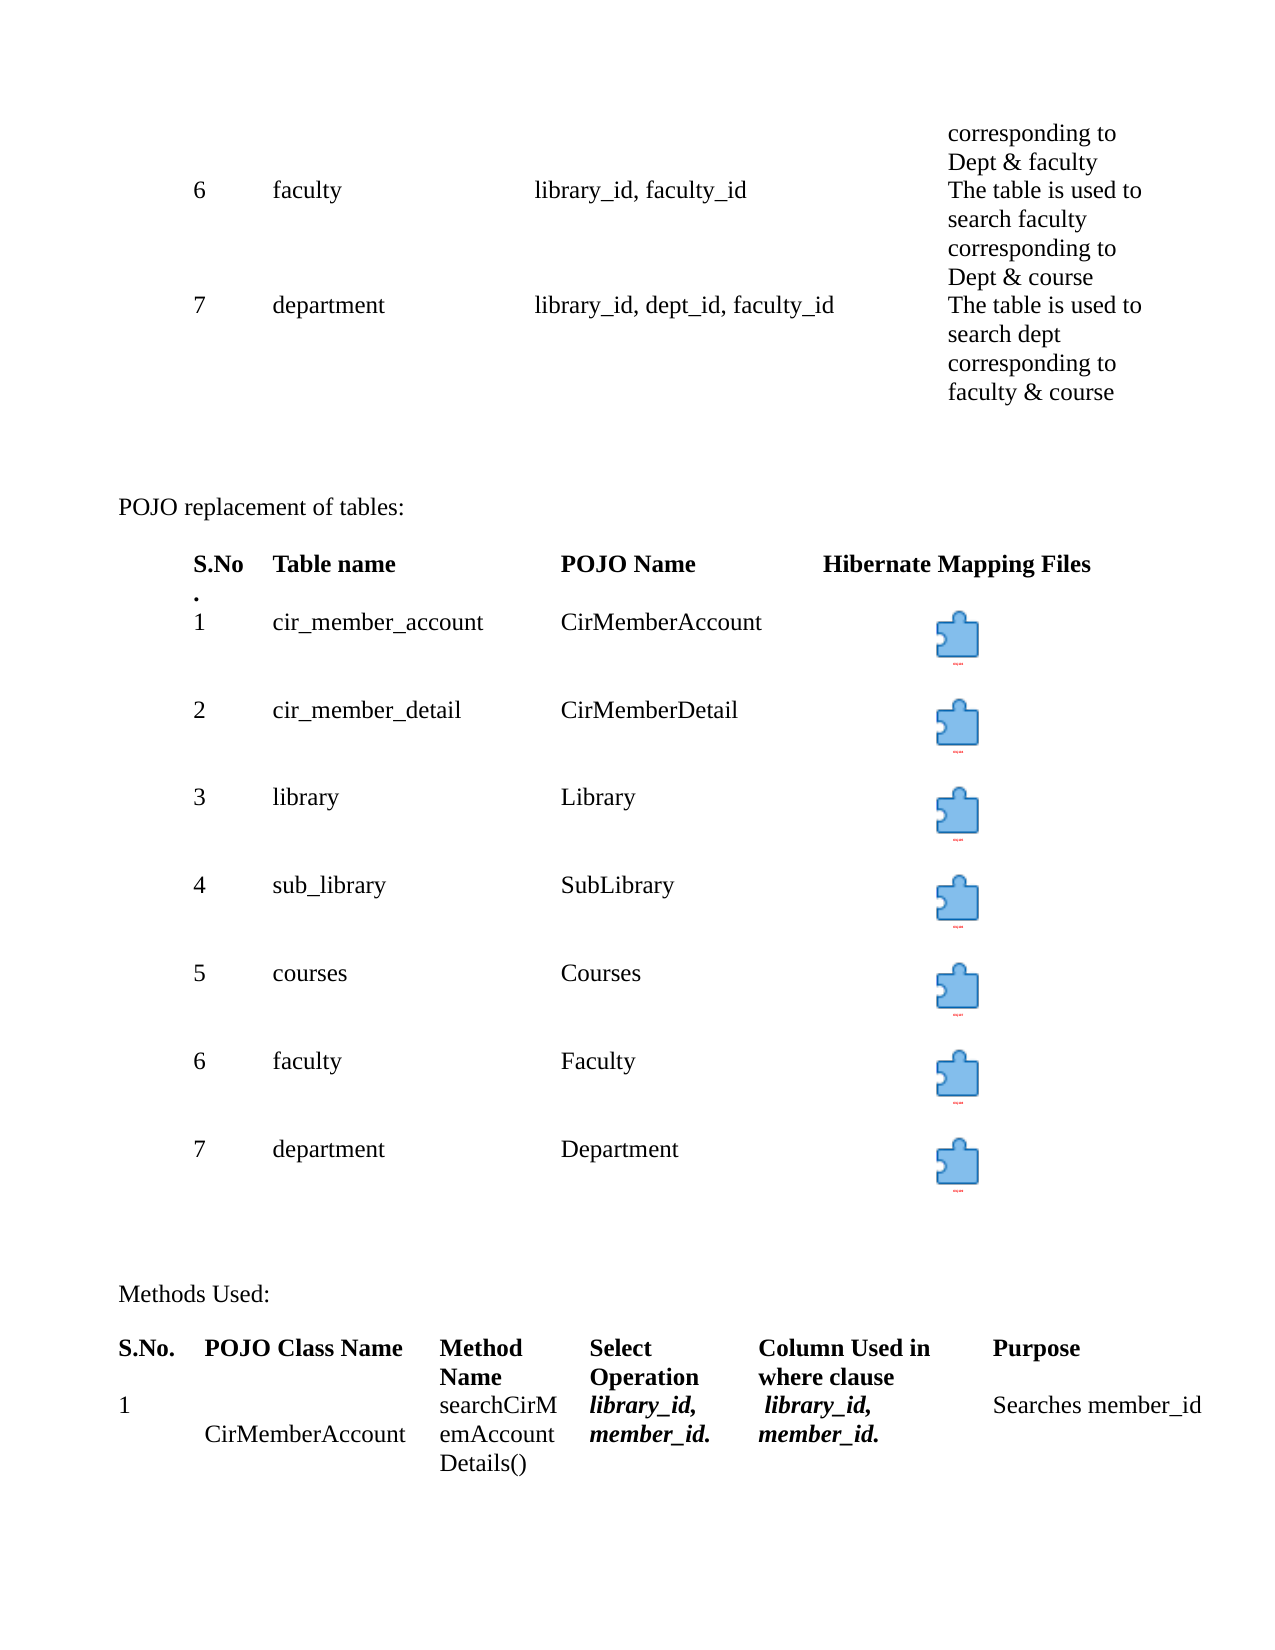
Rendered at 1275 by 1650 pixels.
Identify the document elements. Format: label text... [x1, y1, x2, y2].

table_cell 7 [182, 1134, 261, 1222]
table_cell library_id, member_id. [747, 1390, 981, 1505]
table_cell faculty [261, 1046, 549, 1134]
table_header Method Name [428, 1333, 578, 1390]
table_cell [812, 783, 1104, 870]
table_header POJO Name [549, 549, 812, 607]
table_cell library [261, 783, 549, 870]
table_cell 1 [107, 1390, 193, 1505]
table_cell faculty [261, 176, 523, 291]
table_cell 6 [182, 1046, 261, 1134]
text Methods Used: [118, 1279, 1157, 1308]
table_cell library_id, faculty_id [523, 176, 936, 291]
table_cell Courses [549, 958, 812, 1046]
table_cell [182, 118, 261, 176]
table_cell department [261, 291, 523, 406]
list POJO replacement of tables: [118, 492, 1157, 521]
table_cell [812, 870, 1104, 958]
table_cell [812, 1046, 1104, 1134]
table_cell Library [549, 783, 812, 870]
table_cell searchCirMemAccountDetails() [428, 1390, 578, 1505]
table_cell [812, 607, 1104, 695]
table_cell 2 [182, 695, 261, 782]
table_cell courses [261, 958, 549, 1046]
table_cell 6 [182, 176, 261, 291]
table_cell [812, 1134, 1104, 1222]
table_cell SubLibrary [549, 870, 812, 958]
table_cell CirMemberAccount [549, 607, 812, 695]
table_cell CirMemberAccount [193, 1390, 428, 1505]
table_cell Faculty [549, 1046, 812, 1134]
table_header Column Used in where clause [747, 1333, 981, 1390]
table_header Table name [261, 549, 549, 607]
table_cell sub_library [261, 870, 549, 958]
table_header POJO Class Name [193, 1333, 428, 1390]
table_cell corresponding to Dept & faculty [936, 118, 1168, 176]
table_cell [812, 695, 1104, 782]
table_header Select Operation [578, 1333, 747, 1390]
table_header Purpose [981, 1333, 1218, 1390]
table_cell library_id, dept_id, faculty_id [523, 291, 936, 406]
table_cell The table is used to search dept corresponding to faculty & course [936, 291, 1168, 406]
table_cell 7 [182, 291, 261, 406]
table_cell 3 [182, 783, 261, 870]
table_cell [523, 118, 936, 176]
table_cell CirMemberDetail [549, 695, 812, 782]
table_cell library_id, member_id. [578, 1390, 747, 1505]
table_cell department [261, 1134, 549, 1222]
table_cell cir_member_detail [261, 695, 549, 782]
table_header S.No. [107, 1333, 193, 1390]
table_cell [812, 958, 1104, 1046]
table_cell The table is used to search faculty corresponding to Dept & course [936, 176, 1168, 291]
table_cell Department [549, 1134, 812, 1222]
table_cell cir_member_account [261, 607, 549, 695]
table_header S.No. [182, 549, 261, 607]
table_header Hibernate Mapping Files [812, 549, 1104, 607]
table_cell 5 [182, 958, 261, 1046]
table_cell [261, 118, 523, 176]
table_cell 4 [182, 870, 261, 958]
table_cell 1 [182, 607, 261, 695]
table_cell Searches member_id [981, 1390, 1218, 1505]
